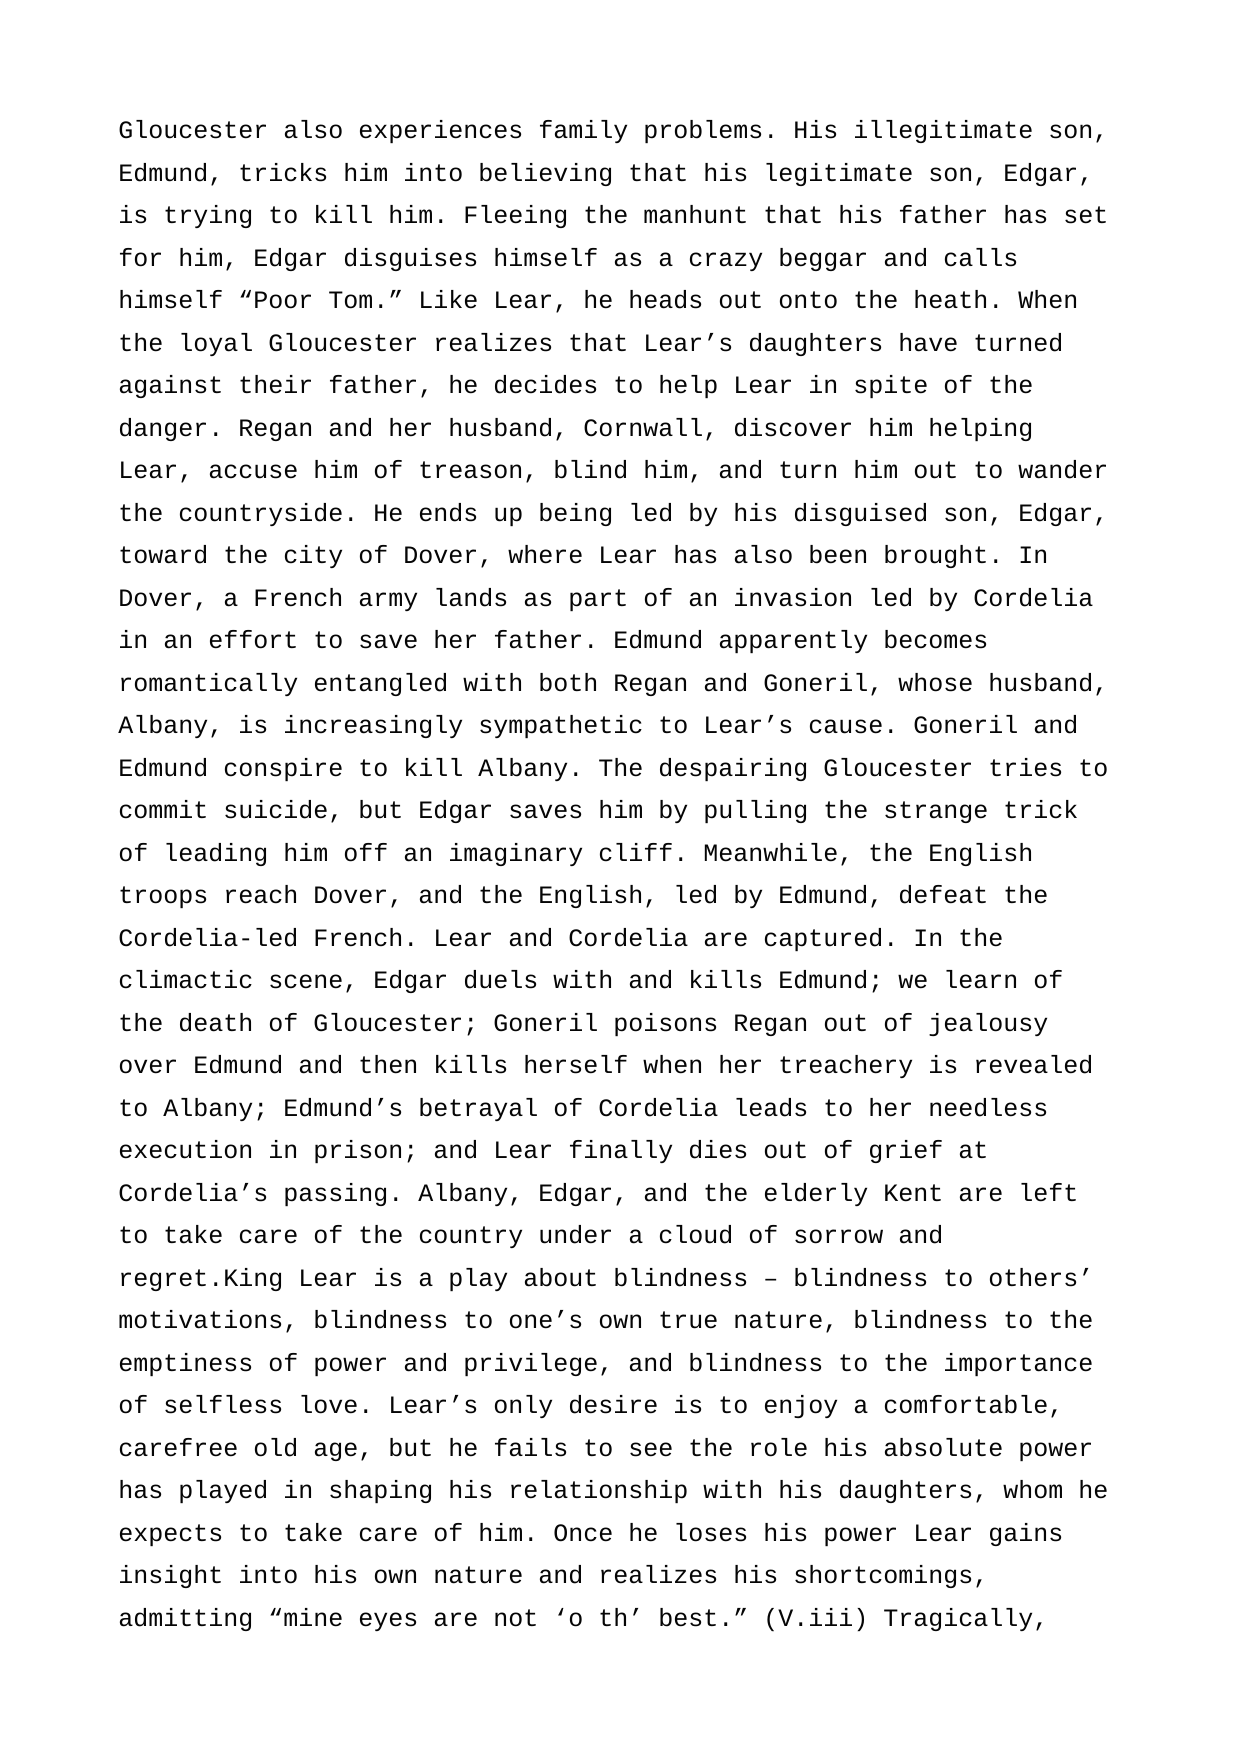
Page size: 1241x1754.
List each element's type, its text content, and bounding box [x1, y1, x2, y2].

text Gloucester also experiences family problems. His illegitimate son, Edmund, tricks him into believing that his legitimate son, Edgar, is trying to kill him. Fleeing the manhunt that his father has set for him, Edgar disguises himself as a crazy beggar and calls himself “Poor Tom.” Like Lear, he heads out onto the heath. When the loyal Gloucester realizes that Lear’s daughters have turned against their father, he decides to help Lear in spite of the danger. Regan and her husband, Cornwall, discover him helping Lear, accuse him of treason, blind him, and turn him out to wander the countryside. He ends up being led by his disguised son, Edgar, toward the city of Dover, where Lear has also been brought. In Dover, a French army lands as part of an invasion led by Cordelia in an effort to save her father. Edmund apparently becomes romantically entangled with both Regan and Goneril, whose husband, Albany, is increasingly sympathetic to Lear’s cause. Goneril and Edmund conspire to kill Albany. The despairing Gloucester tries to commit suicide, but Edgar saves him by pulling the strange trick of leading him off an imaginary cliff. Meanwhile, the English troops reach Dover, and the English, led by Edmund, defeat the Cordelia-led French. Lear and Cordelia are captured. In the climactic scene, Edgar duels with and kills Edmund; we learn of the death of Gloucester; Goneril poisons Regan out of jealousy over Edmund and then kills herself when her treachery is revealed to Albany; Edmund’s betrayal of Cordelia leads to her needless execution in prison; and Lear finally dies out of grief at Cordelia’s passing. Albany, Edgar, and the elderly Kent are left to take care of the country under a cloud of sorrow and regret.King Lear is a play about blindness – blindness to others’ motivations, blindness to one’s own true nature, blindness to the emptiness of power and privilege, and blindness to the importance of selfless love. Lear’s only desire is to enjoy a comfortable, carefree old age, but he fails to see the role his absolute power has played in shaping his relationship with his daughters, whom he expects to take care of him. Once he loses his power Lear gains insight into his own nature and realizes his shortcomings, admitting “mine eyes are not ‘o th’ best.” (V.iii) Tragically, [118, 118, 1122, 1634]
